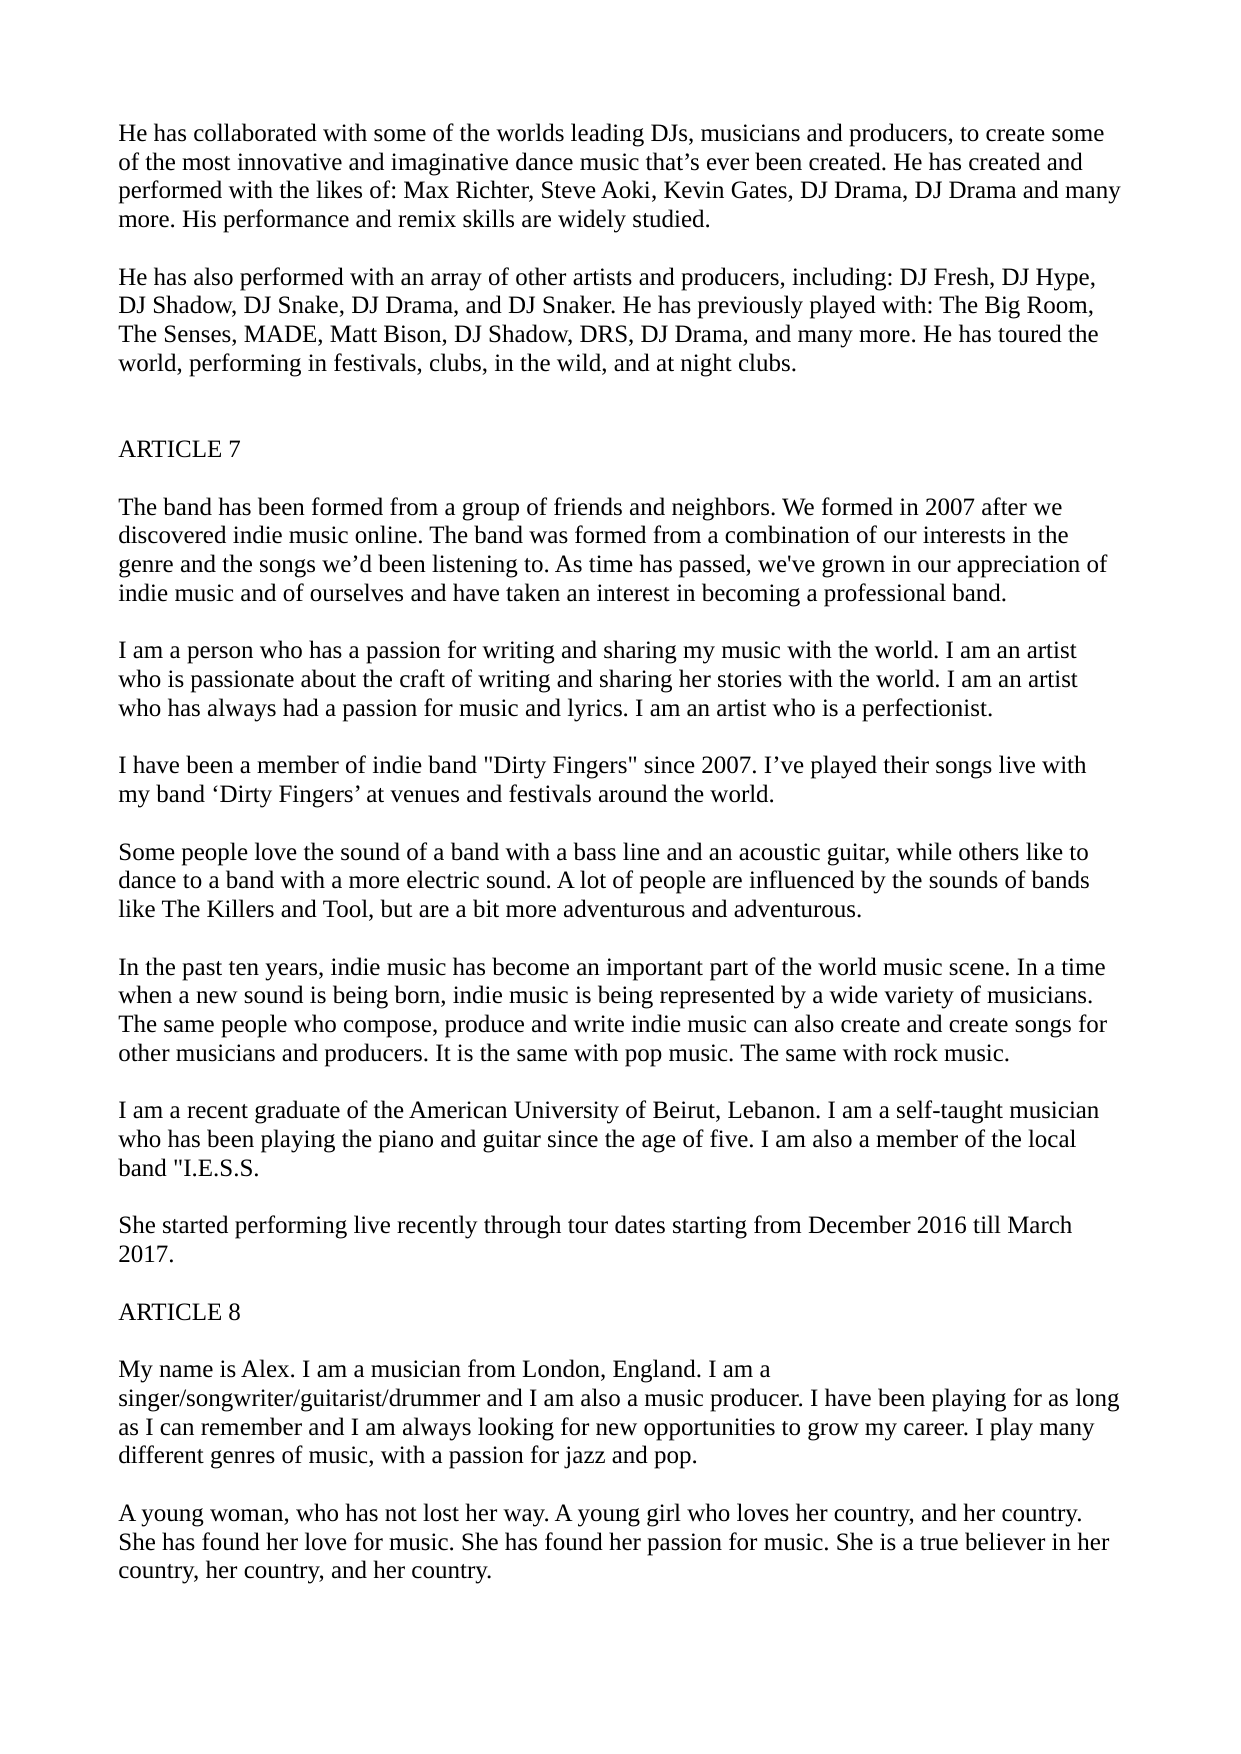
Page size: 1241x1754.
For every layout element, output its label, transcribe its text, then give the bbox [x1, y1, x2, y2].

text In the past ten years, indie music has become an important part of the world music scene. In a time when a new sound is being born, indie music is being represented by a wide variety of musicians. The same people who compose, produce and write indie music can also create and create songs for other musicians and producers. It is the same with pop music. The same with rock music. [118, 952, 1122, 1067]
text He has also performed with an array of other artists and producers, including: DJ Fresh, DJ Hype, DJ Shadow, DJ Snake, DJ Drama, and DJ Snaker. He has previously played with: The Big Room, The Senses, MADE, Matt Bison, DJ Shadow, DRS, DJ Drama, and many more. He has toured the world, performing in festivals, clubs, in the wild, and at night clubs. [118, 262, 1122, 377]
text I have been a member of indie band "Dirty Fingers" since 2007. I’ve played their songs live with my band ‘Dirty Fingers’ at venues and festivals around the world. [118, 751, 1122, 808]
text Some people love the sound of a band with a bass line and an acoustic guitar, while others like to dance to a band with a more electric sound. A lot of people are influenced by the sounds of bands like The Killers and Tool, but are a bit more adventurous and adventurous. [118, 837, 1122, 923]
text My name is Alex. I am a musician from London, England. I am a singer/songwriter/guitarist/drummer and I am also a music producer. I have been playing for as long as I can remember and I am always looking for new opportunities to grow my career. I play many different genres of music, with a passion for jazz and pop. [118, 1354, 1122, 1469]
text ARTICLE 7 [118, 434, 1122, 463]
text The band has been formed from a group of friends and neighbors. We formed in 2007 after we discovered indie music online. The band was formed from a combination of our interests in the genre and the songs we’d been listening to. As time has passed, we've grown in our appreciation of indie music and of ourselves and have taken an interest in becoming a professional band. [118, 492, 1122, 607]
text I am a person who has a passion for writing and sharing my music with the world. I am an artist who is passionate about the craft of writing and sharing her stories with the world. I am an artist who has always had a passion for music and lyrics. I am an artist who is a perfectionist. [118, 636, 1122, 722]
text He has collaborated with some of the worlds leading DJs, musicians and producers, to create some of the most innovative and imaginative dance music that’s ever been created. He has created and performed with the likes of: Max Richter, Steve Aoki, Kevin Gates, DJ Drama, DJ Drama and many more. His performance and remix skills are widely studied. [118, 118, 1122, 233]
text A young woman, who has not lost her way. A young girl who loves her country, and her country. She has found her love for music. She has found her passion for music. She is a true believer in her country, her country, and her country. [118, 1498, 1122, 1584]
text She started performing live recently through tour dates starting from December 2016 till March 2017. [118, 1211, 1122, 1268]
text ARTICLE 8 [118, 1297, 1122, 1326]
text I am a recent graduate of the American University of Beirut, Lebanon. I am a self-taught musician who has been playing the piano and guitar since the age of five. I am also a member of the local band "I.E.S.S. [118, 1096, 1122, 1182]
